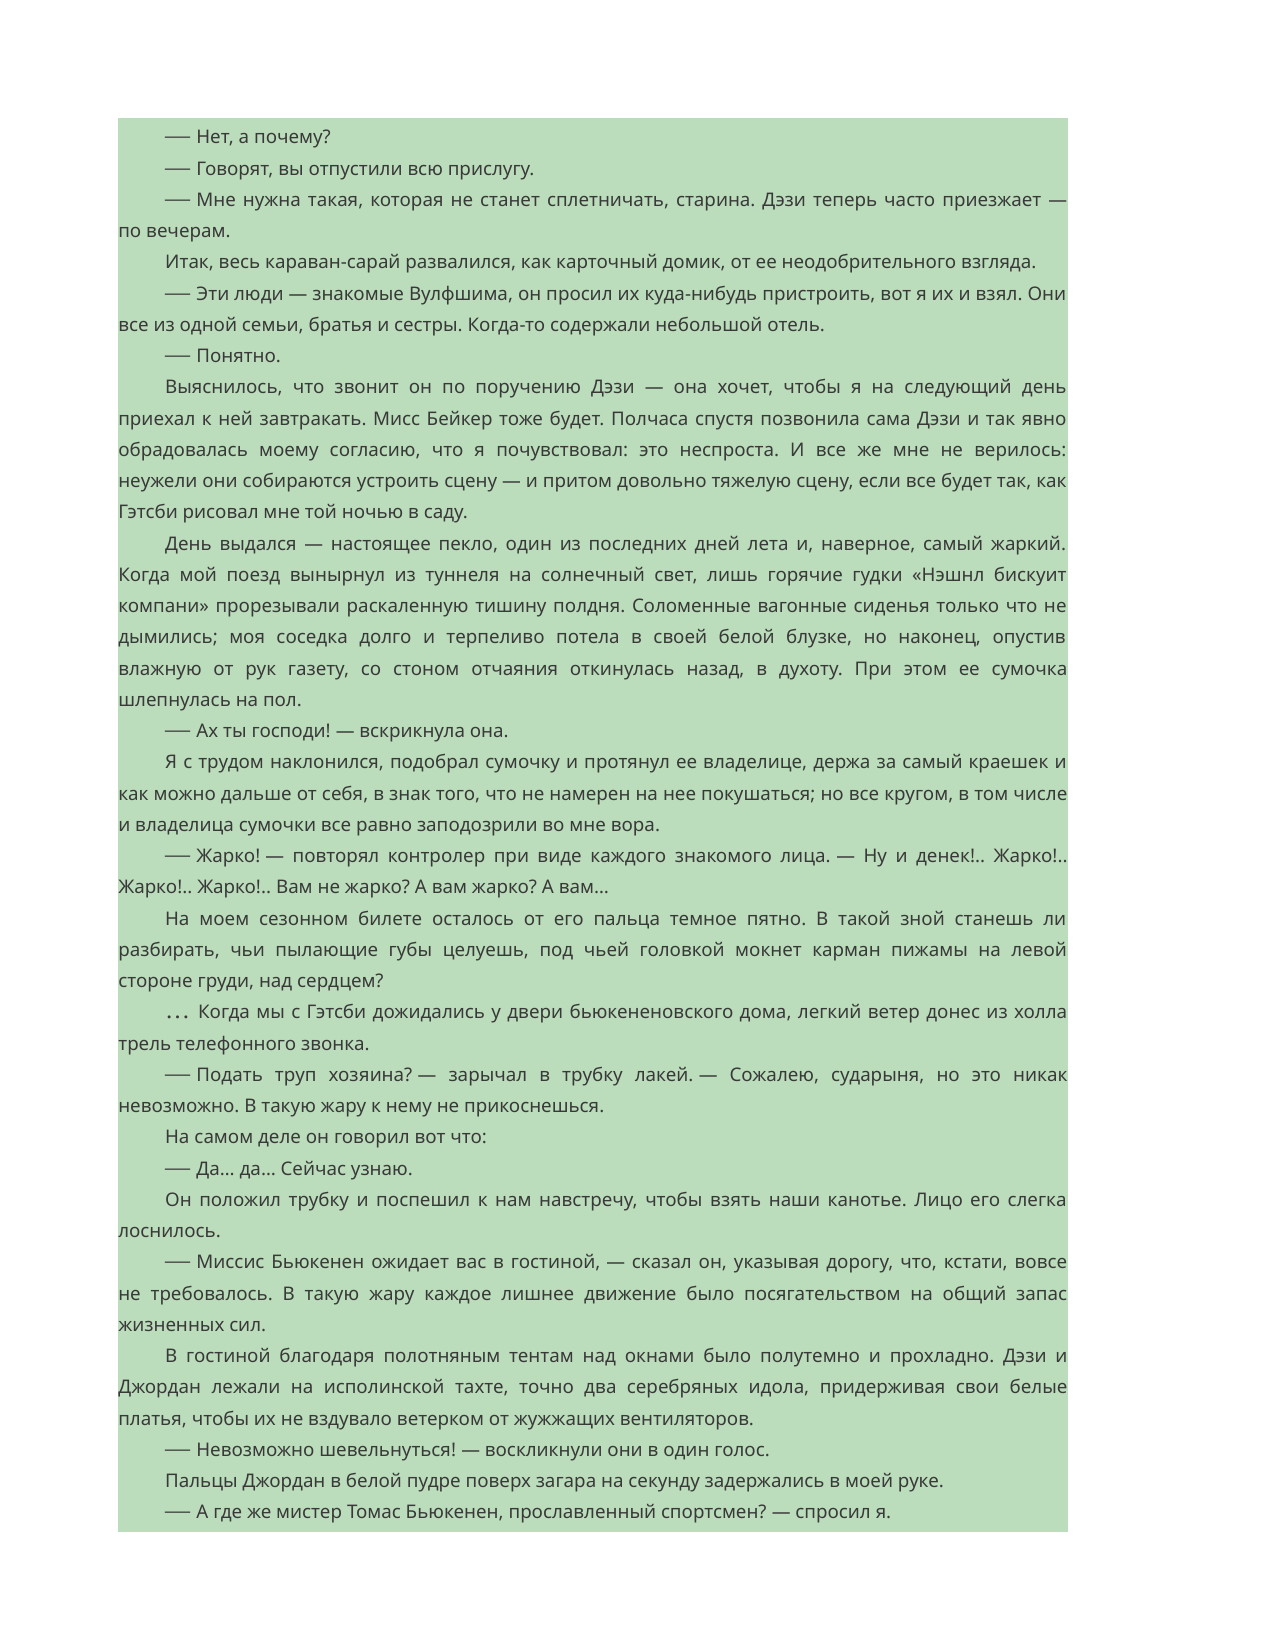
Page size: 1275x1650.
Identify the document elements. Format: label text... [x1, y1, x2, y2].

text День выдался — настоящее пекло, один из последних дней лета и, наверное, самый жаркий. Когда мой поезд вынырнул из туннеля на солнечный свет, лишь горячие гудки «Нэшнл биcкуит компани» прорезывали раскаленную тишину полдня. Соломенные вагонные сиденья только что не дымились; моя соседка долго и терпеливо потела в своей белой блузке, но наконец, опустив влажную от рук газету, со стоном отчаяния откинулась назад, в духоту. При этом ее сумочка шлепнулась на пол. [118, 524, 1068, 712]
text На моем сезонном билете осталось от его пальца темное пятно. В такой зной станешь ли разбирать, чьи пылающие губы целуешь, под чьей головкой мокнет карман пижамы на левой стороне груди, над сердцем? [118, 899, 1068, 993]
text — Да… да… Сейчас узнаю. [118, 1149, 1068, 1181]
text — Понятно. [118, 337, 1068, 368]
text — Эти люди — знакомые Вулфшима, он просил их куда-нибудь пристроить, вот я их и взял. Они все из одной семьи, братья и сестры. Когда-то содержали небольшой отель. [118, 274, 1068, 337]
text — Мне нужна такая, которая не станет сплетничать, старина. Дэзи теперь часто приезжает — по вечерам. [118, 181, 1068, 243]
text — А где же мистер Томас Бьюкенен, прославленный спортсмен? — спросил я. [118, 1493, 1068, 1524]
text На самом деле он говорил вот что: [118, 1118, 1068, 1149]
text — Ах ты господи! — вскрикнула она. [118, 712, 1068, 743]
text — Невозможно шевельнуться! — воскликнули они в один голос. [118, 1431, 1068, 1462]
text — Говорят, вы отпустили всю прислугу. [118, 149, 1068, 181]
text В гостиной благодаря полотняным тентам над окнами было полутемно и прохладно. Дэзи и Джордан лежали на исполинской тахте, точно два серебряных идола, придерживая свои белые платья, чтобы их не вздувало ветерком от жужжащих вентиляторов. [118, 1337, 1068, 1431]
text Он положил трубку и поспешил к нам навстречу, чтобы взять наши канотье. Лицо его слегка лоснилось. [118, 1181, 1068, 1243]
text Я с трудом наклонился, подобрал сумочку и протянул ее владелице, держа за самый краешек и как можно дальше от себя, в знак того, что не намерен на нее покушаться; но все кругом, в том числе и владелица сумочки все равно заподозрили во мне вора. [118, 743, 1068, 837]
text — Нет, а почему? [118, 118, 1068, 149]
text Выяснилось, что звонит он по поручению Дэзи — она хочет, чтобы я на следующий день приехал к ней завтракать. Мисс Бейкер тоже будет. Полчаса спустя позвонила сама Дэзи и так явно обрадовалась моему согласию, что я почувствовал: это неспроста. И все же мне не верилось: неужели они собираются устроить сцену — и притом довольно тяжелую сцену, если все будет так, как Гэтсби рисовал мне той ночью в саду. [118, 368, 1068, 524]
text Итак, весь караван-сарай развалился, как карточный домик, от ее неодобрительного взгляда. [118, 243, 1068, 274]
text — Подать труп хозяина? — зарычал в трубку лакей. — Сожалею, сударыня, но это никак невозможно. В такую жару к нему не прикоснешься. [118, 1056, 1068, 1118]
text — Миссис Бьюкенен ожидает вас в гостиной, — сказал он, указывая дорогу, что, кстати, вовсе не требовалось. В такую жару каждое лишнее движение было посягательством на общий запас жизненных сил. [118, 1243, 1068, 1337]
text Пальцы Джордан в белой пудре поверх загара на секунду задержались в моей руке. [118, 1462, 1068, 1493]
text … Когда мы с Гэтсби дожидались у двери бьюкененовского дома, легкий ветер донес из холла трель телефонного звонка. [118, 993, 1068, 1056]
text — Жарко! — повторял контролер при виде каждого знакомого лица. — Ну и денек!.. Жарко!.. Жарко!.. Жарко!.. Вам не жарко? А вам жарко? А вам… [118, 837, 1068, 899]
